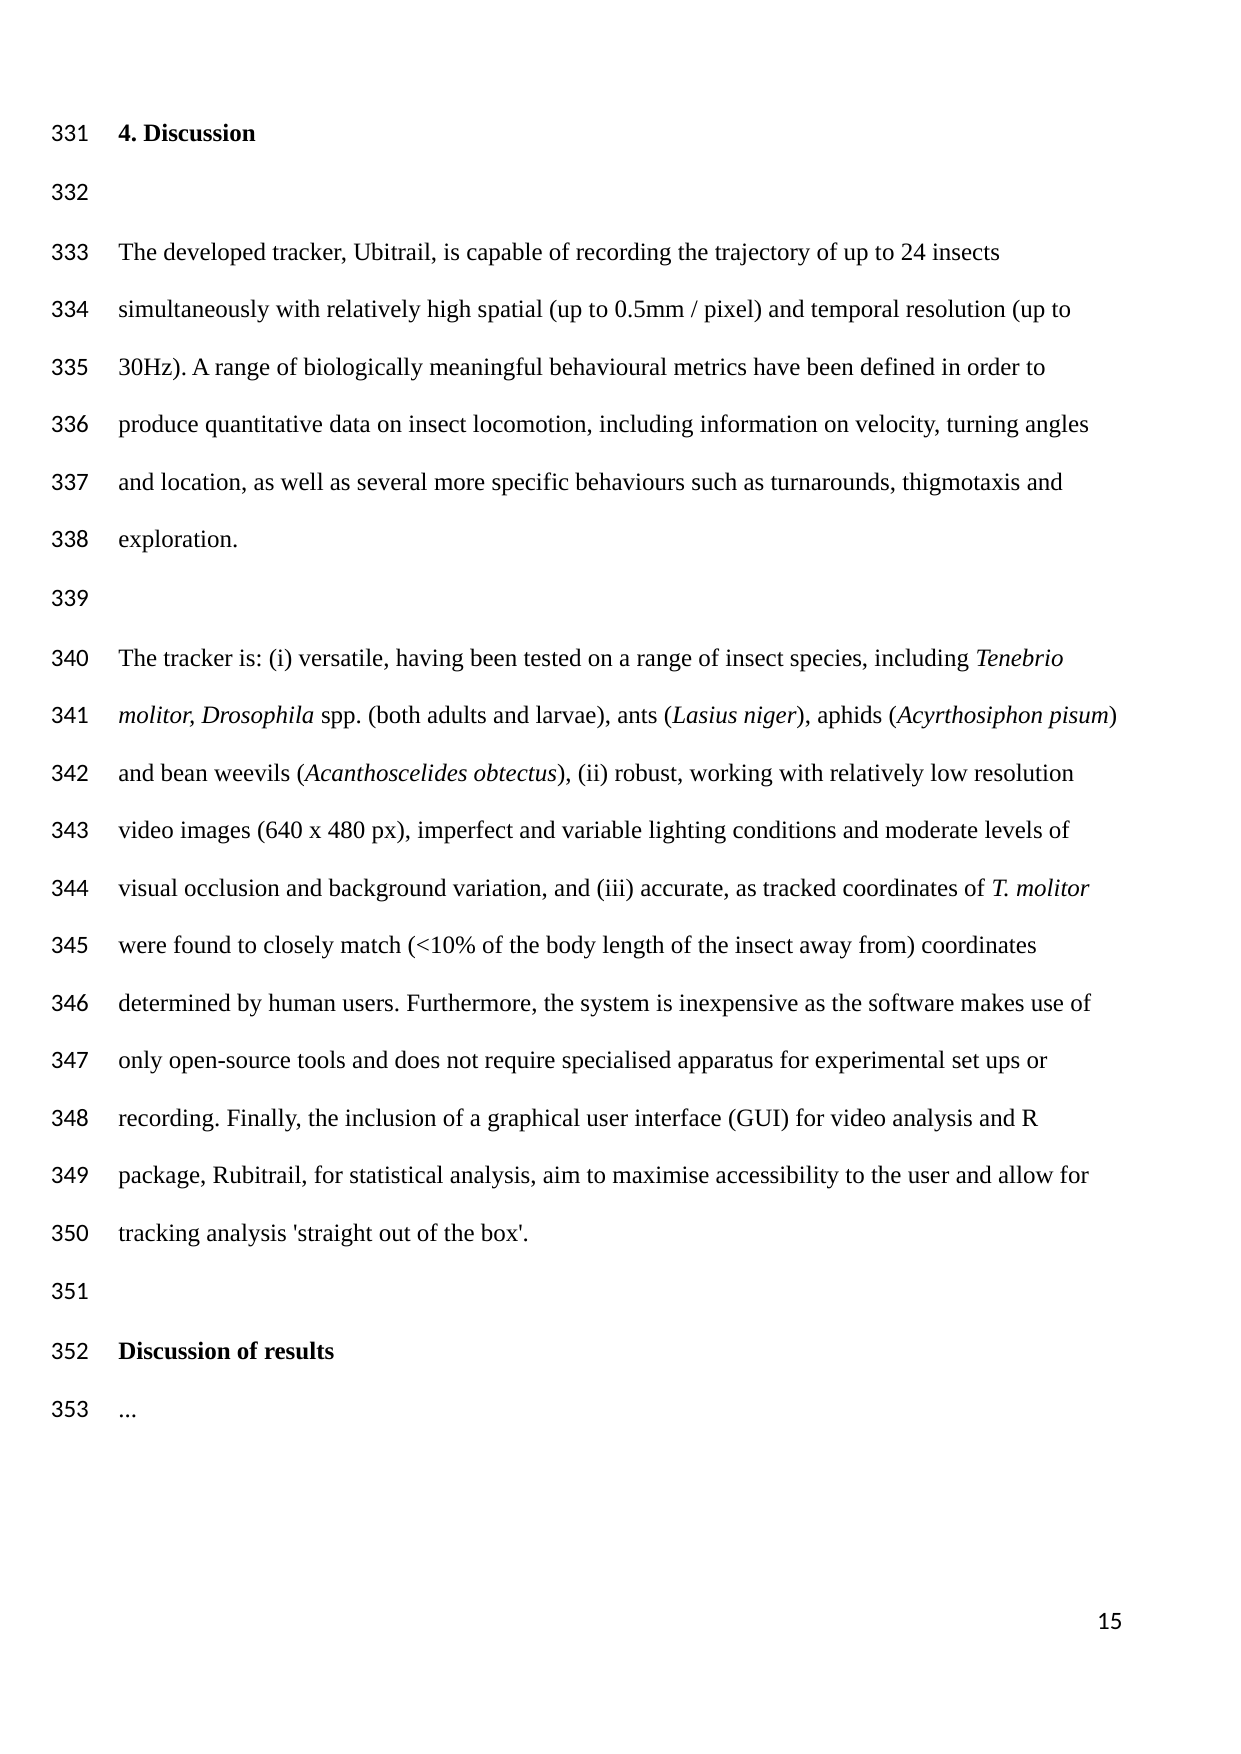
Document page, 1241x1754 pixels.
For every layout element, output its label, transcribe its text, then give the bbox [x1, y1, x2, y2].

text ... [118, 1394, 1122, 1422]
text The tracker is: (i) versatile, having been tested on a range of insect species, including Tenebrio molitor, Drosophila spp. (both adults and larvae), ants (Lasius niger), aphids (Acyrthosiphon pisum) and bean weevils (Acanthoscelides obtectus), (ii) robust, working with relatively low resolution video images (640 x 480 px), imperfect and variable lighting conditions and moderate levels of visual occlusion and background variation, and (iii) accurate, as tracked coordinates of T. molitor were found to closely match (<10% of the body length of the insect away from) coordinates determined by human users. Furthermore, the system is inexpensive as the software makes use of only open-source tools and does not require specialised apparatus for experimental set ups or recording. Finally, the inclusion of a graphical user interface (GUI) for video analysis and R package, Rubitrail, for statistical analysis, aim to maximise accessibility to the user and allow for tracking analysis 'straight out of the box'. [118, 643, 1122, 1246]
text 4. Discussion [118, 118, 1122, 147]
text Discussion of results [118, 1336, 1122, 1365]
text The developed tracker, Ubitrail, is capable of recording the trajectory of up to 24 insects simultaneously with relatively high spatial (up to 0.5mm / pixel) and temporal resolution (up to 30Hz). A range of biologically meaningful behavioural metrics have been defined in order to produce quantitative data on insect locomotion, including information on velocity, turning angles and location, as well as several more specific behaviours such as turnarounds, thigmotaxis and exploration. [118, 237, 1122, 553]
